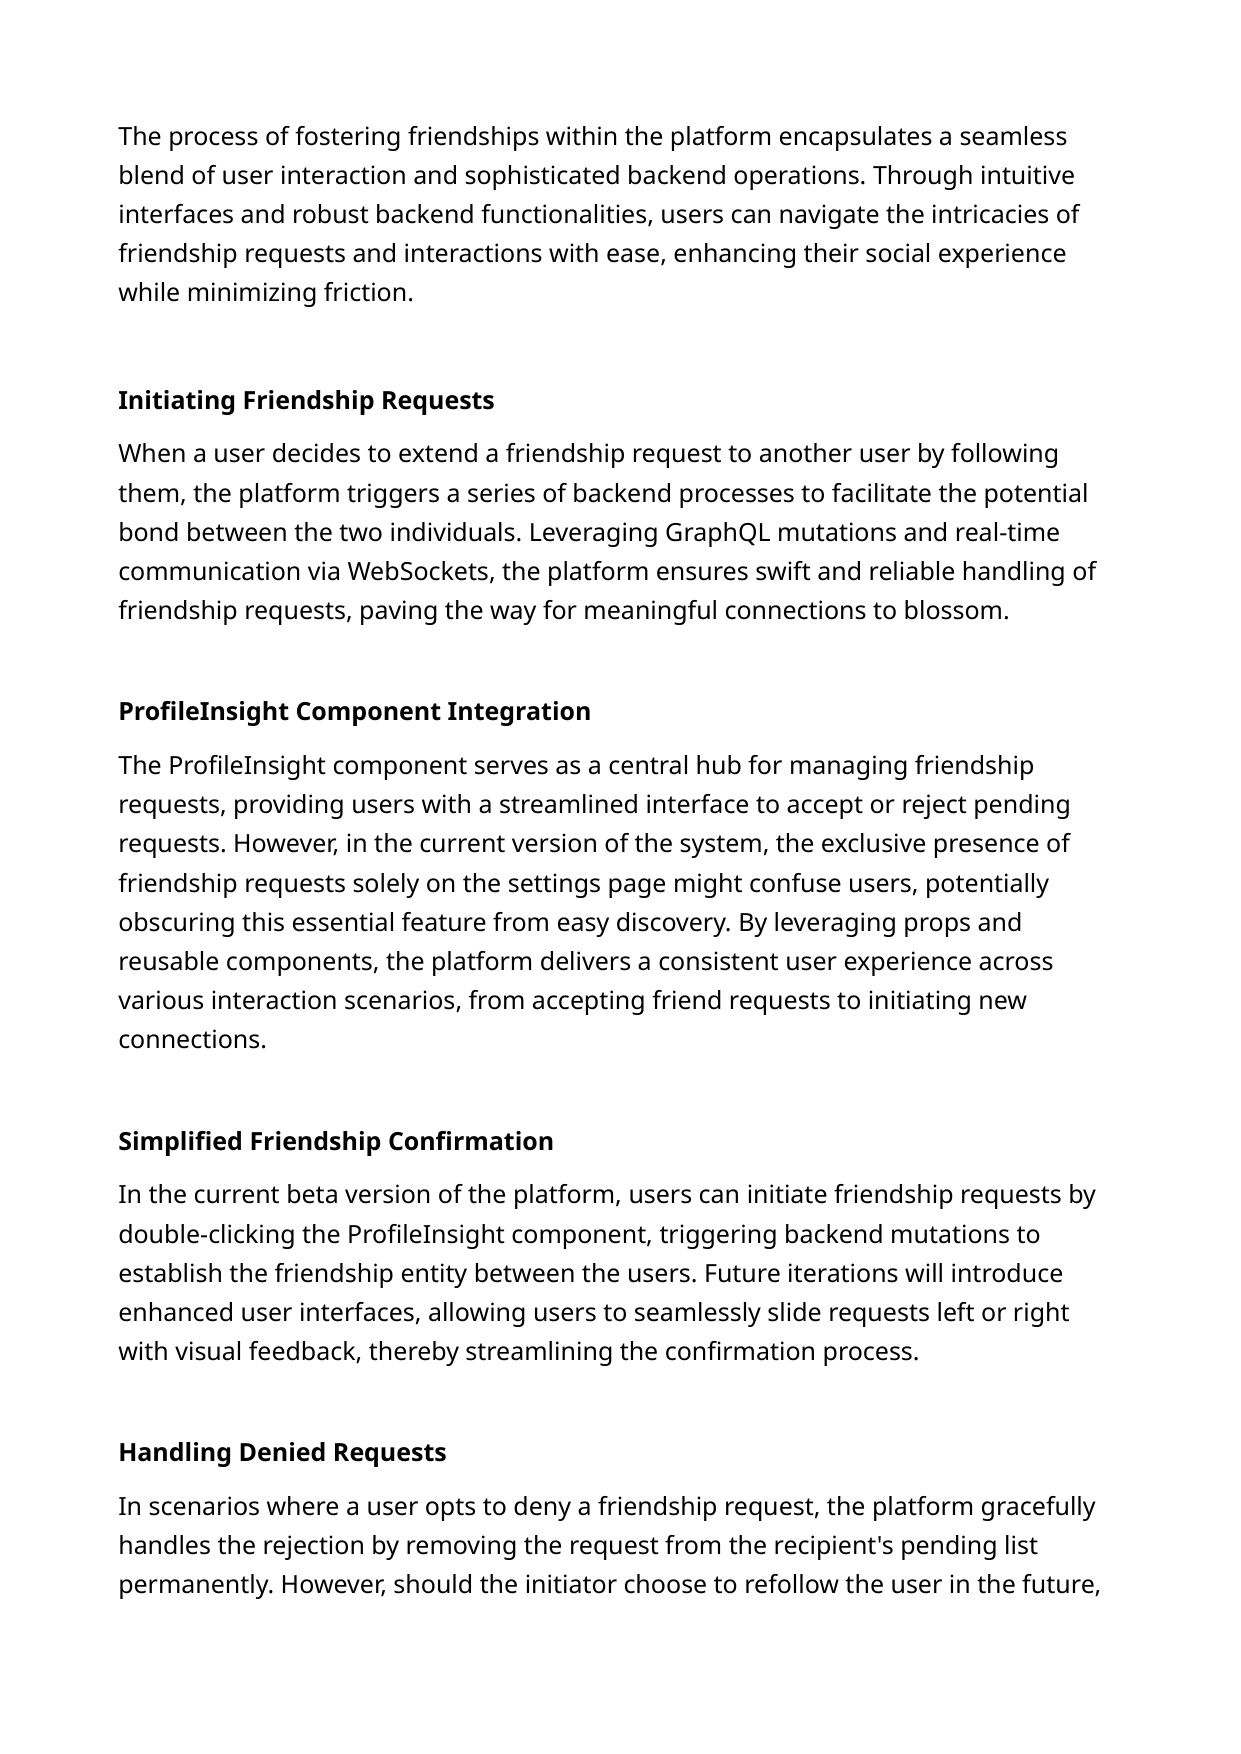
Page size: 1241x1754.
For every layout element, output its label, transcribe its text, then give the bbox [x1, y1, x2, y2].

text In scenarios where a user opts to deny a friendship request, the platform gracefully handles the rejection by removing the request from the recipient's pending list permanently. However, should the initiator choose to refollow the user in the future, [118, 1489, 1122, 1601]
text The process of fostering friendships within the platform encapsulates a seamless blend of user interaction and sophisticated backend operations. Through intuitive interfaces and robust backend functionalities, users can navigate the intricacies of friendship requests and interactions with ease, enhancing their social experience while minimizing friction. [118, 118, 1122, 309]
text When a user decides to extend a friendship request to another user by following them, the platform triggers a series of backend processes to facilitate the potential bond between the two individuals. Leveraging GraphQL mutations and real-time communication via WebSockets, the platform ensures swift and reliable handling of friendship requests, paving the way for meaningful connections to blossom. [118, 436, 1122, 627]
text Handling Denied Requests [118, 1435, 1122, 1469]
text Simplified Friendship Confirmation [118, 1123, 1122, 1157]
text The ProfileInsight component serves as a central hub for managing friendship requests, providing users with a streamlined interface to accept or reject pending requests. However, in the current version of the system, the exclusive presence of friendship requests solely on the settings page might confuse users, potentially obscuring this essential feature from easy discovery. By leveraging props and reusable components, the platform delivers a consistent user experience across various interaction scenarios, from accepting friend requests to initiating new connections. [118, 748, 1122, 1056]
text In the current beta version of the platform, users can initiate friendship requests by double-clicking the ProfileInsight component, triggering backend mutations to establish the friendship entity between the users. Future iterations will introduce enhanced user interfaces, allowing users to seamlessly slide requests left or right with visual feedback, thereby streamlining the confirmation process. [118, 1177, 1122, 1368]
text Initiating Friendship Requests [118, 382, 1122, 416]
text ProfileInsight Component Integration [118, 694, 1122, 728]
